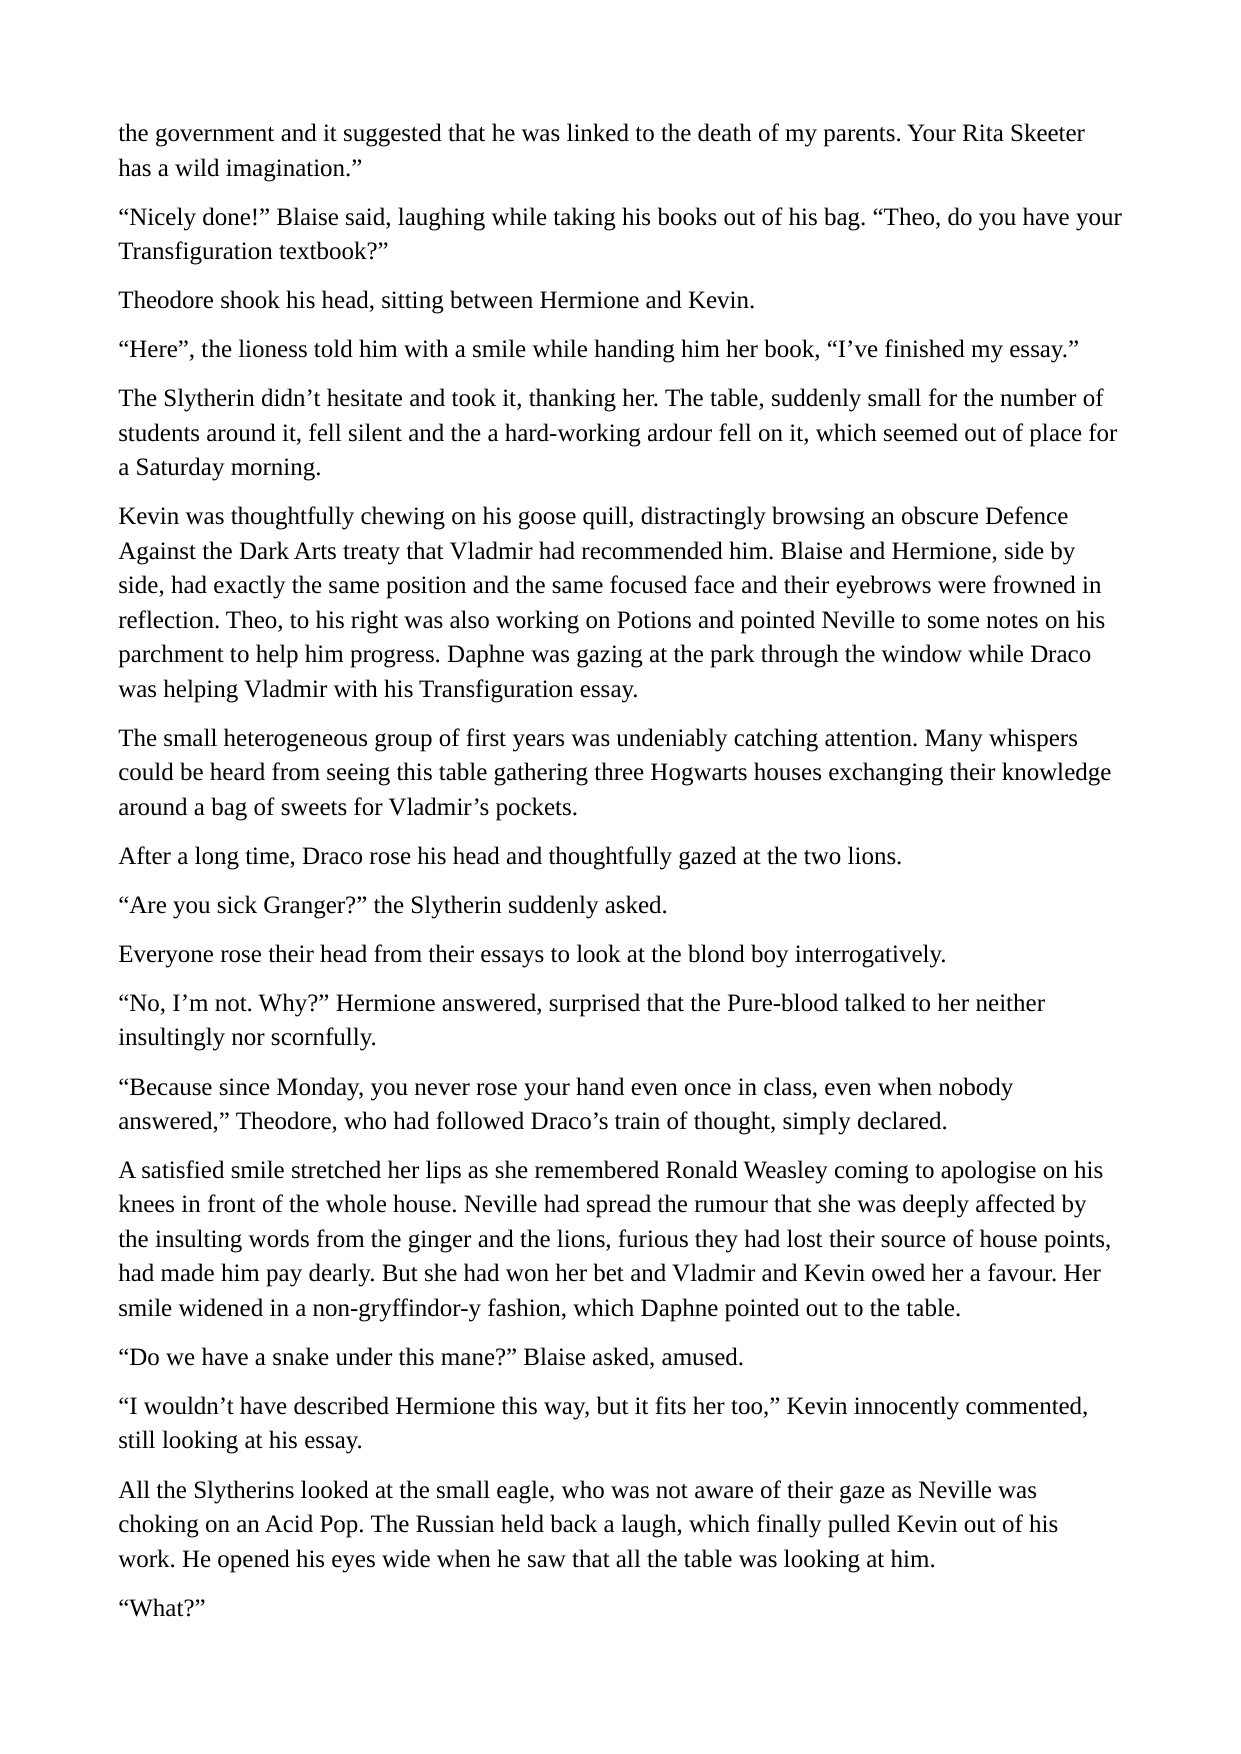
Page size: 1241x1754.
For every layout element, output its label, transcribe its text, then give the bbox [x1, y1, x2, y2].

text Everyone rose their head from their essays to look at the blond boy interrogatively. [118, 939, 1122, 968]
text “I wouldn’t have described Hermione this way, but it fits her too,” Kevin innocently commented, still looking at his essay. [118, 1391, 1122, 1454]
text After a long time, Draco rose his head and thoughtfully gazed at the two lions. [118, 841, 1122, 869]
text Kevin was thoughtfully chewing on his goose quill, distractingly browsing an obscure Defence Against the Dark Arts treaty that Vladmir had recommended him. Blaise and Hermione, side by side, had exactly the same position and the same focused face and their eyebrows were frowned in reflection. Theo, to his right was also working on Potions and pointed Neville to some notes on his parchment to help him progress. Daphne was gazing at the park through the window while Draco was helping Vladmir with his Transfiguration essay. [118, 501, 1122, 702]
text The small heterogeneous group of first years was undeniably catching attention. Many whispers could be heard from seeing this table gathering three Hogwarts houses exchanging their knowledge around a bag of sweets for Vladmir’s pockets. [118, 723, 1122, 821]
text “Here”, the lioness told him with a smile while handing him her book, “I’ve finished my essay.” [118, 334, 1122, 363]
text The Slytherin didn’t hesitate and took it, thanking her. The table, suddenly small for the number of students around it, fell silent and the a hard-working ardour fell on it, which seemed out of place for a Saturday morning. [118, 383, 1122, 481]
text “Nicely done!” Blaise said, laughing while taking his books out of his bag. “Theo, do you have your Transfiguration textbook?” [118, 202, 1122, 265]
text “No, I’m not. Why?” Hermione answered, surprised that the Pure-blood talked to her neither insultingly nor scornfully. [118, 988, 1122, 1051]
text “Do we have a snake under this mane?” Blaise asked, amused. [118, 1342, 1122, 1371]
text “Are you sick Granger?” the Slytherin suddenly asked. [118, 890, 1122, 919]
text “What?” [118, 1593, 1122, 1621]
text Theodore shook his head, sitting between Hermione and Kevin. [118, 285, 1122, 314]
text All the Slytherins looked at the small eagle, who was not aware of their gaze as Neville was choking on an Acid Pop. The Russian held back a laugh, which finally pulled Kevin out of his work. He opened his eyes wide when he saw that all the table was looking at him. [118, 1475, 1122, 1572]
text “Because since Monday, you never rose your hand even once in class, even when nobody answered,” Theodore, who had followed Draco’s train of thought, simply declared. [118, 1072, 1122, 1135]
text A satisfied smile stretched her lips as she remembered Ronald Weasley coming to apologise on his knees in front of the whole house. Neville had spread the rumour that she was deeply affected by the insulting words from the ginger and the lions, furious they had lost their source of house points, had made him pay dearly. But she had won her bet and Vladmir and Kevin owed her a favour. Her smile widened in a non-gryffindor-y fashion, which Daphne pointed out to the table. [118, 1155, 1122, 1322]
text the government and it suggested that he was linked to the death of my parents. Your Rita Skeeter has a wild imagination.” [118, 118, 1122, 181]
